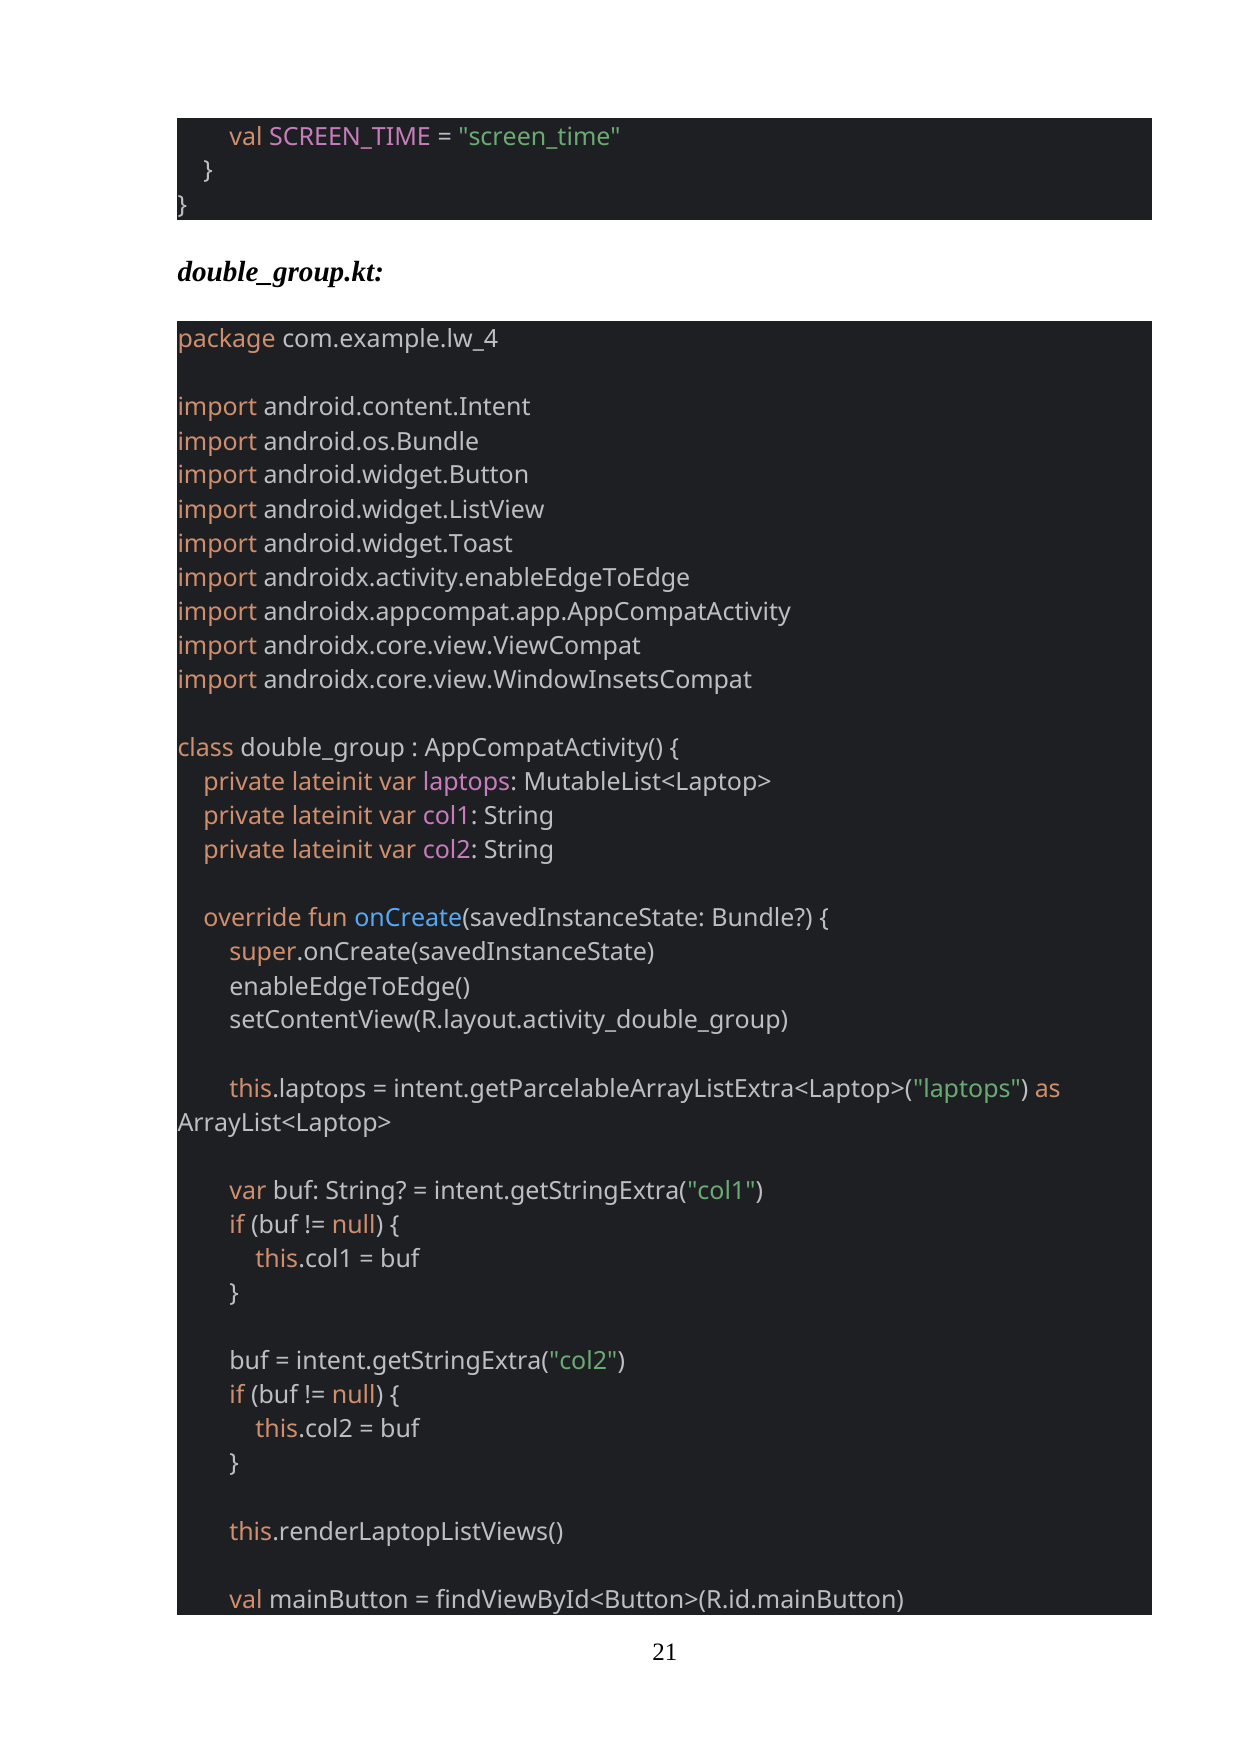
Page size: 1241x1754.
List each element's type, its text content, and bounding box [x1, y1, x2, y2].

text double_group.kt: [177, 254, 1152, 287]
text package com.example.lw_4 import android.content.Intent import android.os.Bundle import android.widget.Button import android.widget.ListView import android.widget.Toast import androidx.activity.enableEdgeToEdge import androidx.appcompat.app.AppCompatActivity import androidx.core.view.ViewCompat import androidx.core.view.WindowInsetsCompat class double_group : AppCompatActivity() { private lateinit var laptops: MutableList<Laptop> private lateinit var col1: String private lateinit var col2: String override fun onCreate(savedInstanceState: Bundle?) { super.onCreate(savedInstanceState) enableEdgeToEdge() setContentView(R.layout.activity_double_group) this.laptops = intent.getParcelableArrayListExtra<Laptop>("laptops") as ArrayList<Laptop> var buf: String? = intent.getStringExtra("col1") if (buf != null) { this.col1 = buf } buf = intent.getStringExtra("col2") if (buf != null) { this.col2 = buf } this.renderLaptopListViews() val mainButton = findViewById<Button>(R.id.mainButton) [177, 321, 1152, 1615]
text val SCREEN_TIME = "screen_time" } } [177, 118, 1152, 220]
